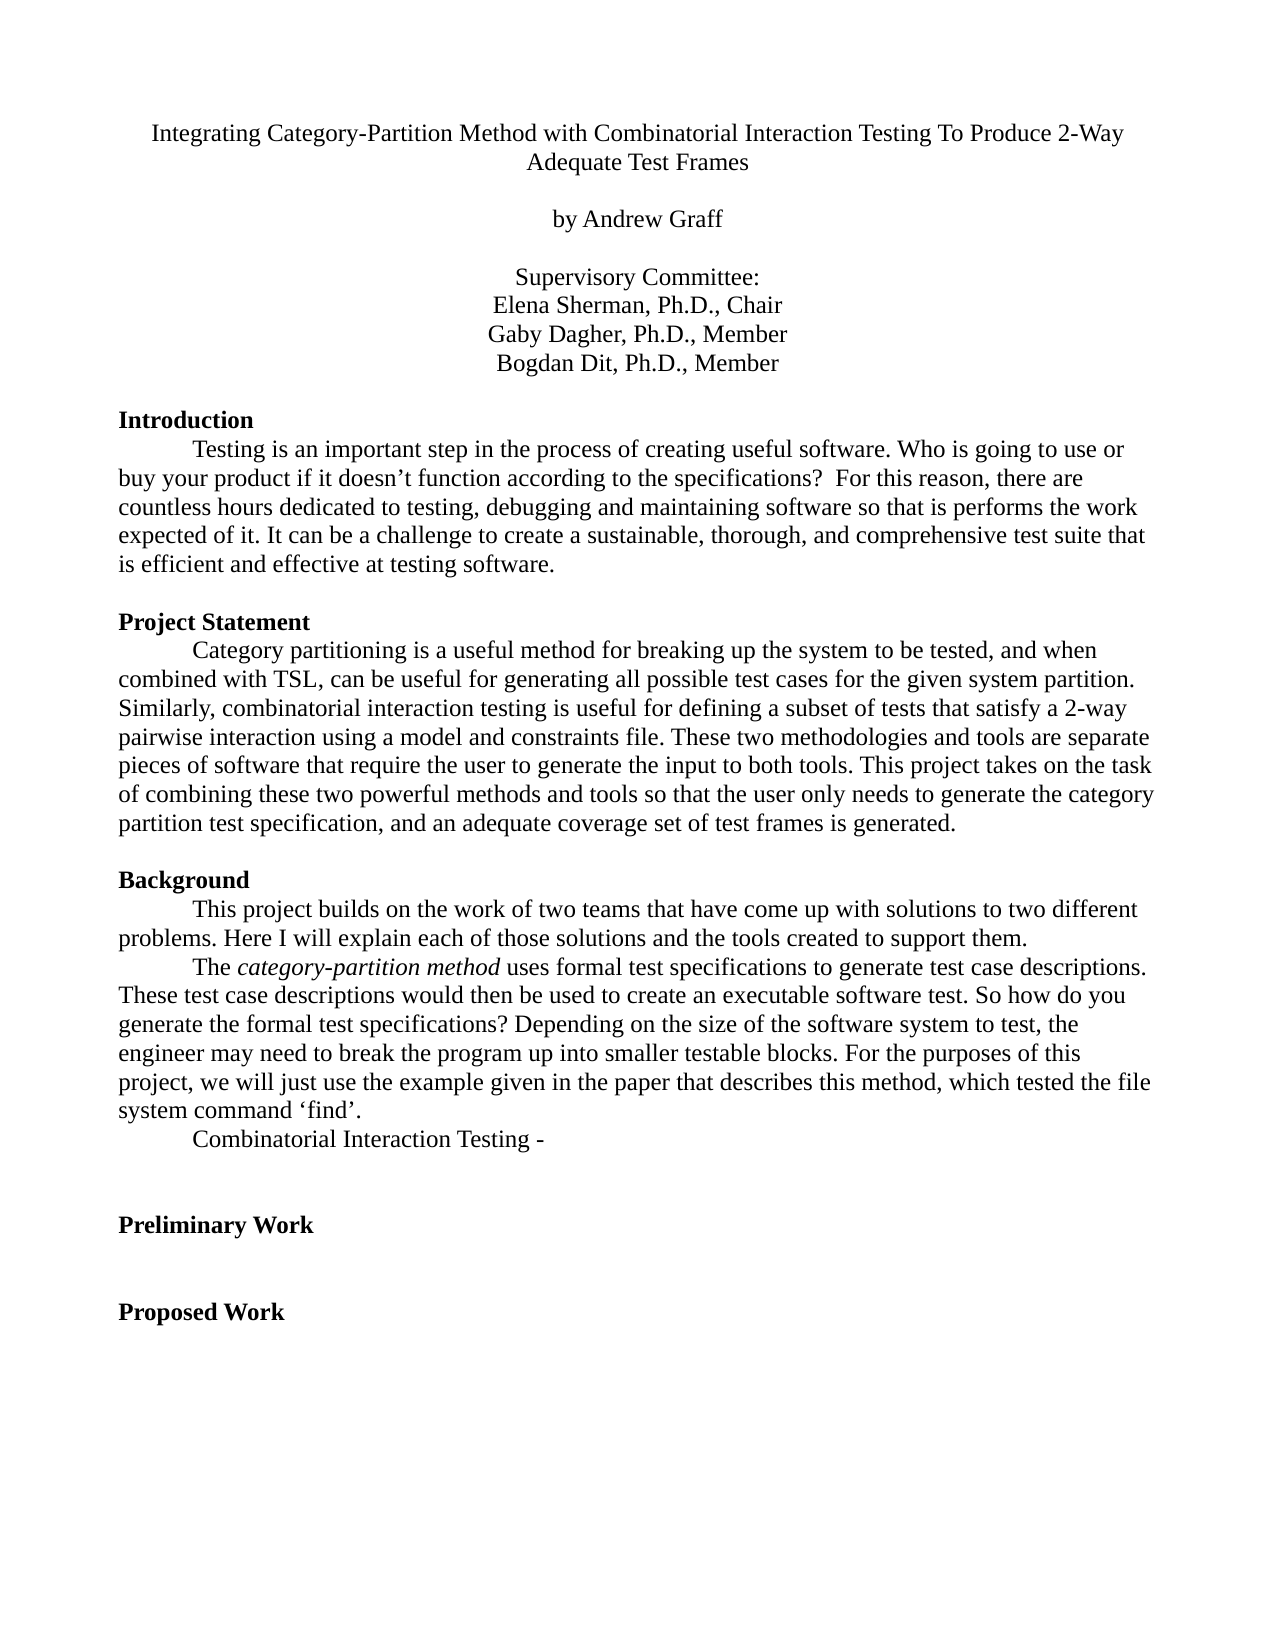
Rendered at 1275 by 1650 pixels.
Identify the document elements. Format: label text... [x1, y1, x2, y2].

text by Andrew Graff [118, 204, 1157, 233]
text Integrating Category-Partition Method with Combinatorial Interaction Testing To Produce 2-Way Adequate Test Frames [118, 118, 1157, 176]
text Supervisory Committee: [118, 262, 1157, 291]
text Background [118, 866, 1157, 894]
text The category-partition method uses formal test specifications to generate test case descriptions. These test case descriptions would then be used to create an executable software test. So how do you generate the formal test specifications? Depending on the size of the software system to test, the engineer may need to break the program up into smaller testable blocks. For the purposes of this project, we will just use the example given in the paper that describes this method, which tested the file system command ‘find’. [118, 952, 1157, 1124]
text Elena Sherman, Ph.D., Chair [118, 291, 1157, 319]
text Gaby Dagher, Ph.D., Member [118, 319, 1157, 348]
text Category partitioning is a useful method for breaking up the system to be tested, and when combined with TSL, can be useful for generating all possible test cases for the given system partition. Similarly, combinatorial interaction testing is useful for defining a subset of tests that satisfy a 2-way pairwise interaction using a model and constraints file. These two methodologies and tools are separate pieces of software that require the user to generate the input to both tools. This project takes on the task of combining these two powerful methods and tools so that the user only needs to generate the category partition test specification, and an adequate coverage set of test frames is generated. [118, 636, 1157, 837]
text Introduction [118, 406, 1157, 434]
text Proposed Work [118, 1297, 1157, 1326]
text This project builds on the work of two teams that have come up with solutions to two different problems. Here I will explain each of those solutions and the tools created to support them. [118, 894, 1157, 952]
text Preliminary Work [118, 1211, 1157, 1239]
text Project Statement [118, 607, 1157, 636]
text Testing is an important step in the process of creating useful software. Who is going to use or buy your product if it doesn’t function according to the specifications? For this reason, there are countless hours dedicated to testing, debugging and maintaining software so that is performs the work expected of it. It can be a challenge to create a sustainable, thorough, and comprehensive test suite that is efficient and effective at testing software. [118, 434, 1157, 578]
text Bogdan Dit, Ph.D., Member [118, 348, 1157, 377]
text Combinatorial Interaction Testing - [118, 1124, 1157, 1153]
